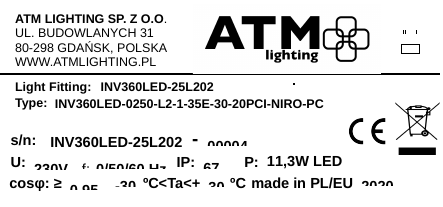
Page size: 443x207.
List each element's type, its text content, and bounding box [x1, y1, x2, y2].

text ATM LIGHTING SP. Z O.O. UL. BUDOWLANYCH 31 80-298 GDAŃSK, POLSKA WWW.ATMLIGHTING.PL Light Fitting: Type: [381, 12, 428, 73]
text s/n: - U: IP: P: cosφ: ≥ ºC<Ta<+ ºC made in PL/EU [0, 128, 425, 193]
picture [192, 4, 381, 74]
picture [344, 102, 440, 155]
text ATM LIGHTING SP. Z O.O. UL. BUDOWLANYCH 31 80-298 GDAŃSK, POLSKA WWW.ATMLIGHTING.PL Light Fitting: Type: [15, 75, 428, 110]
text ATM LIGHTING SP. Z O.O. UL. BUDOWLANYCH 31 80-298 GDAŃSK, POLSKA WWW.ATMLIGHTING.PL Light Fitting: Type: [15, 12, 192, 73]
